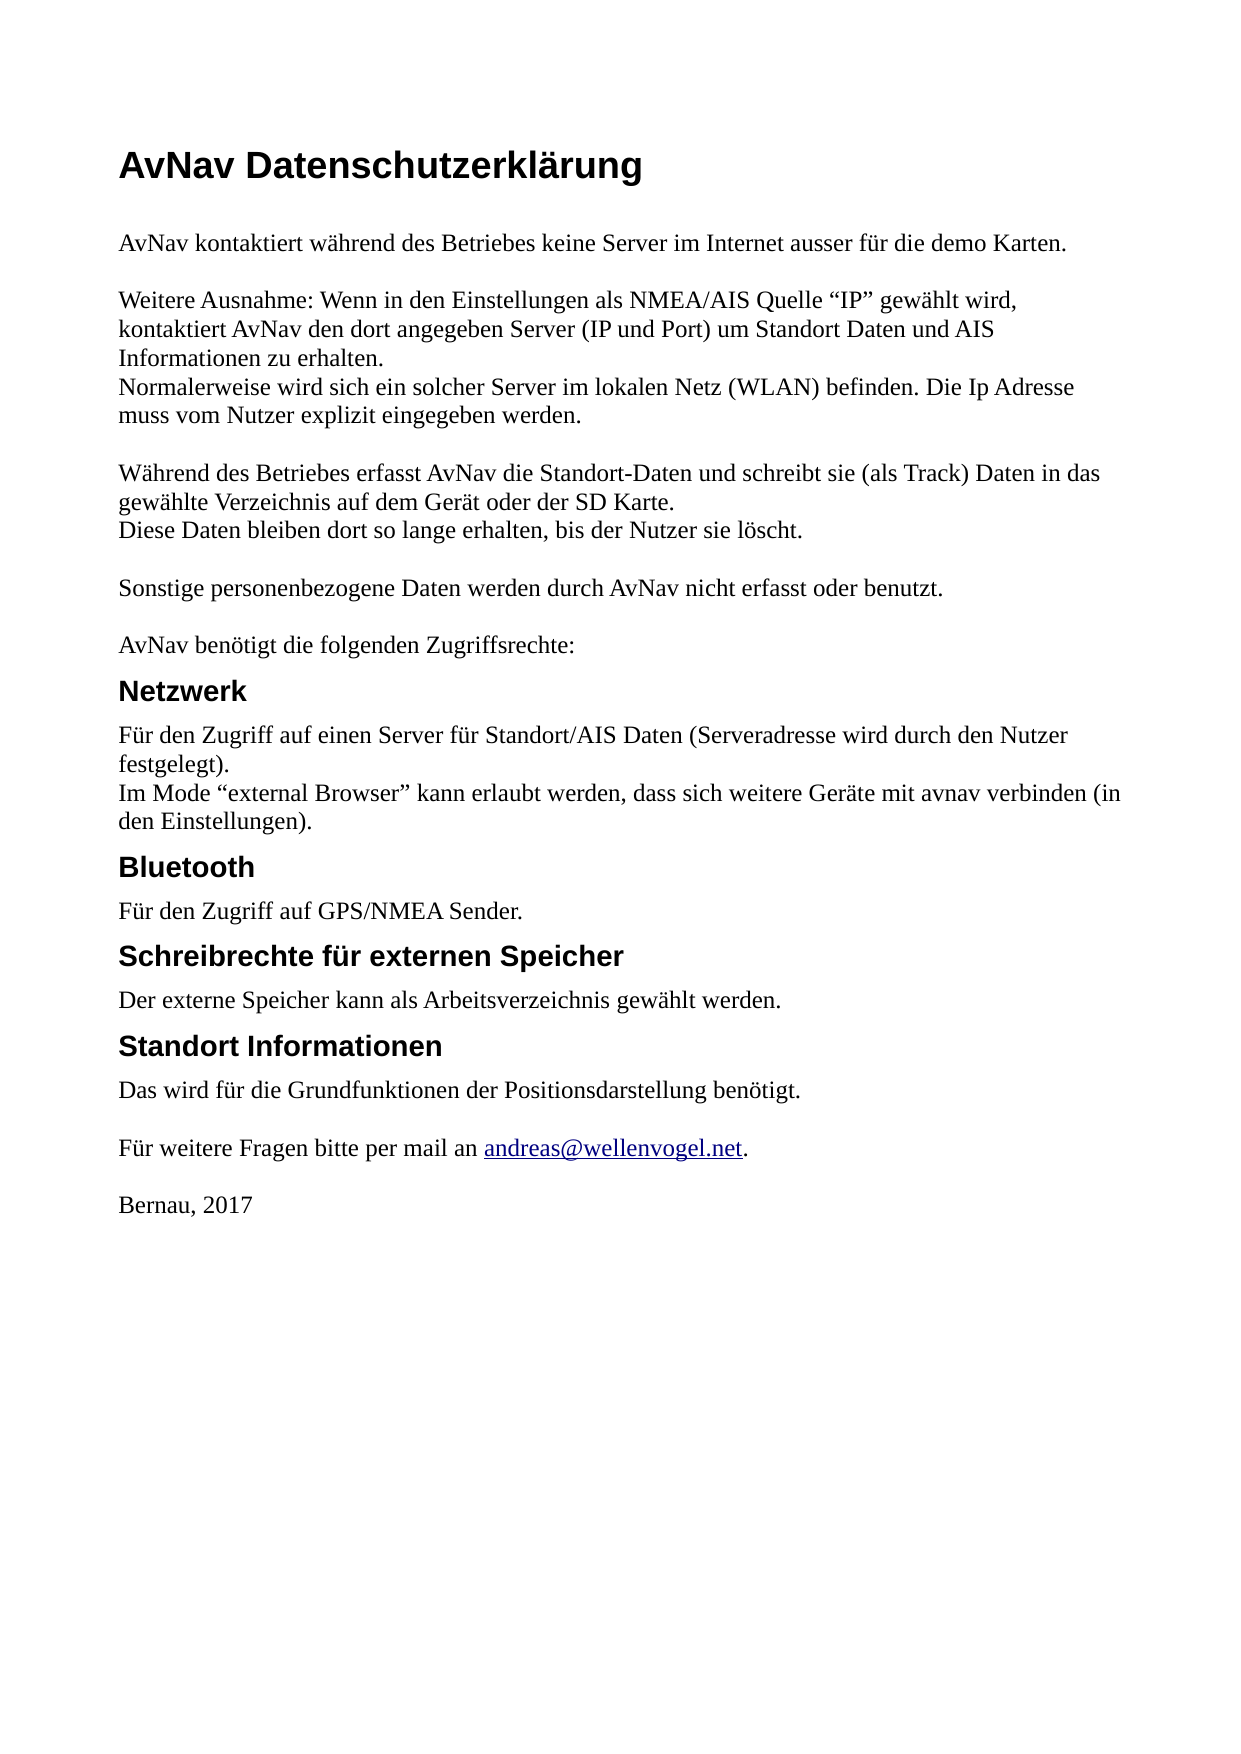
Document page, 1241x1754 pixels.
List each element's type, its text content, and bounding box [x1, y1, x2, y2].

text Diese Daten bleiben dort so lange erhalten, bis der Nutzer sie löscht. [118, 516, 1122, 544]
text Normalerweise wird sich ein solcher Server im lokalen Netz (WLAN) befinden. Die Ip Adresse muss vom Nutzer explizit eingegeben werden. [118, 372, 1122, 429]
text Für den Zugriff auf GPS/NMEA Sender. [118, 896, 1122, 925]
subtitle Schreibrechte für externen Speicher [118, 939, 1122, 973]
text Für weitere Fragen bitte per mail an andreas@wellenvogel.net. [118, 1133, 1122, 1161]
text Für den Zugriff auf einen Server für Standort/AIS Daten (Serveradresse wird durch den Nutzer festgelegt). [118, 720, 1122, 778]
text Weitere Ausnahme: Wenn in den Einstellungen als NMEA/AIS Quelle “IP” gewählt wird, kontaktiert AvNav den dort angegeben Server (IP und Port) um Standort Daten und AIS Informationen zu erhalten. [118, 286, 1122, 372]
subtitle Standort Informationen [118, 1029, 1122, 1063]
text AvNav kontaktiert während des Betriebes keine Server im Internet ausser für die demo Karten. [118, 228, 1122, 257]
text Im Mode “external Browser” kann erlaubt werden, dass sich weitere Geräte mit avnav verbinden (in den Einstellungen). [118, 778, 1122, 835]
text Der externe Speicher kann als Arbeitsverzeichnis gewählt werden. [118, 986, 1122, 1014]
text AvNav benötigt die folgenden Zugriffsrechte: [118, 631, 1122, 659]
text Sonstige personenbezogene Daten werden durch AvNav nicht erfasst oder benutzt. [118, 573, 1122, 602]
subtitle AvNav Datenschutzerklärung [118, 143, 1122, 187]
text Das wird für die Grundfunktionen der Positionsdarstellung benötigt. [118, 1075, 1122, 1104]
subtitle Netzwerk [118, 674, 1122, 708]
subtitle Bluetooth [118, 850, 1122, 883]
text Bernau, 2017 [118, 1190, 1122, 1219]
text Während des Betriebes erfasst AvNav die Standort-Daten und schreibt sie (als Track) Daten in das gewählte Verzeichnis auf dem Gerät oder der SD Karte. [118, 458, 1122, 516]
